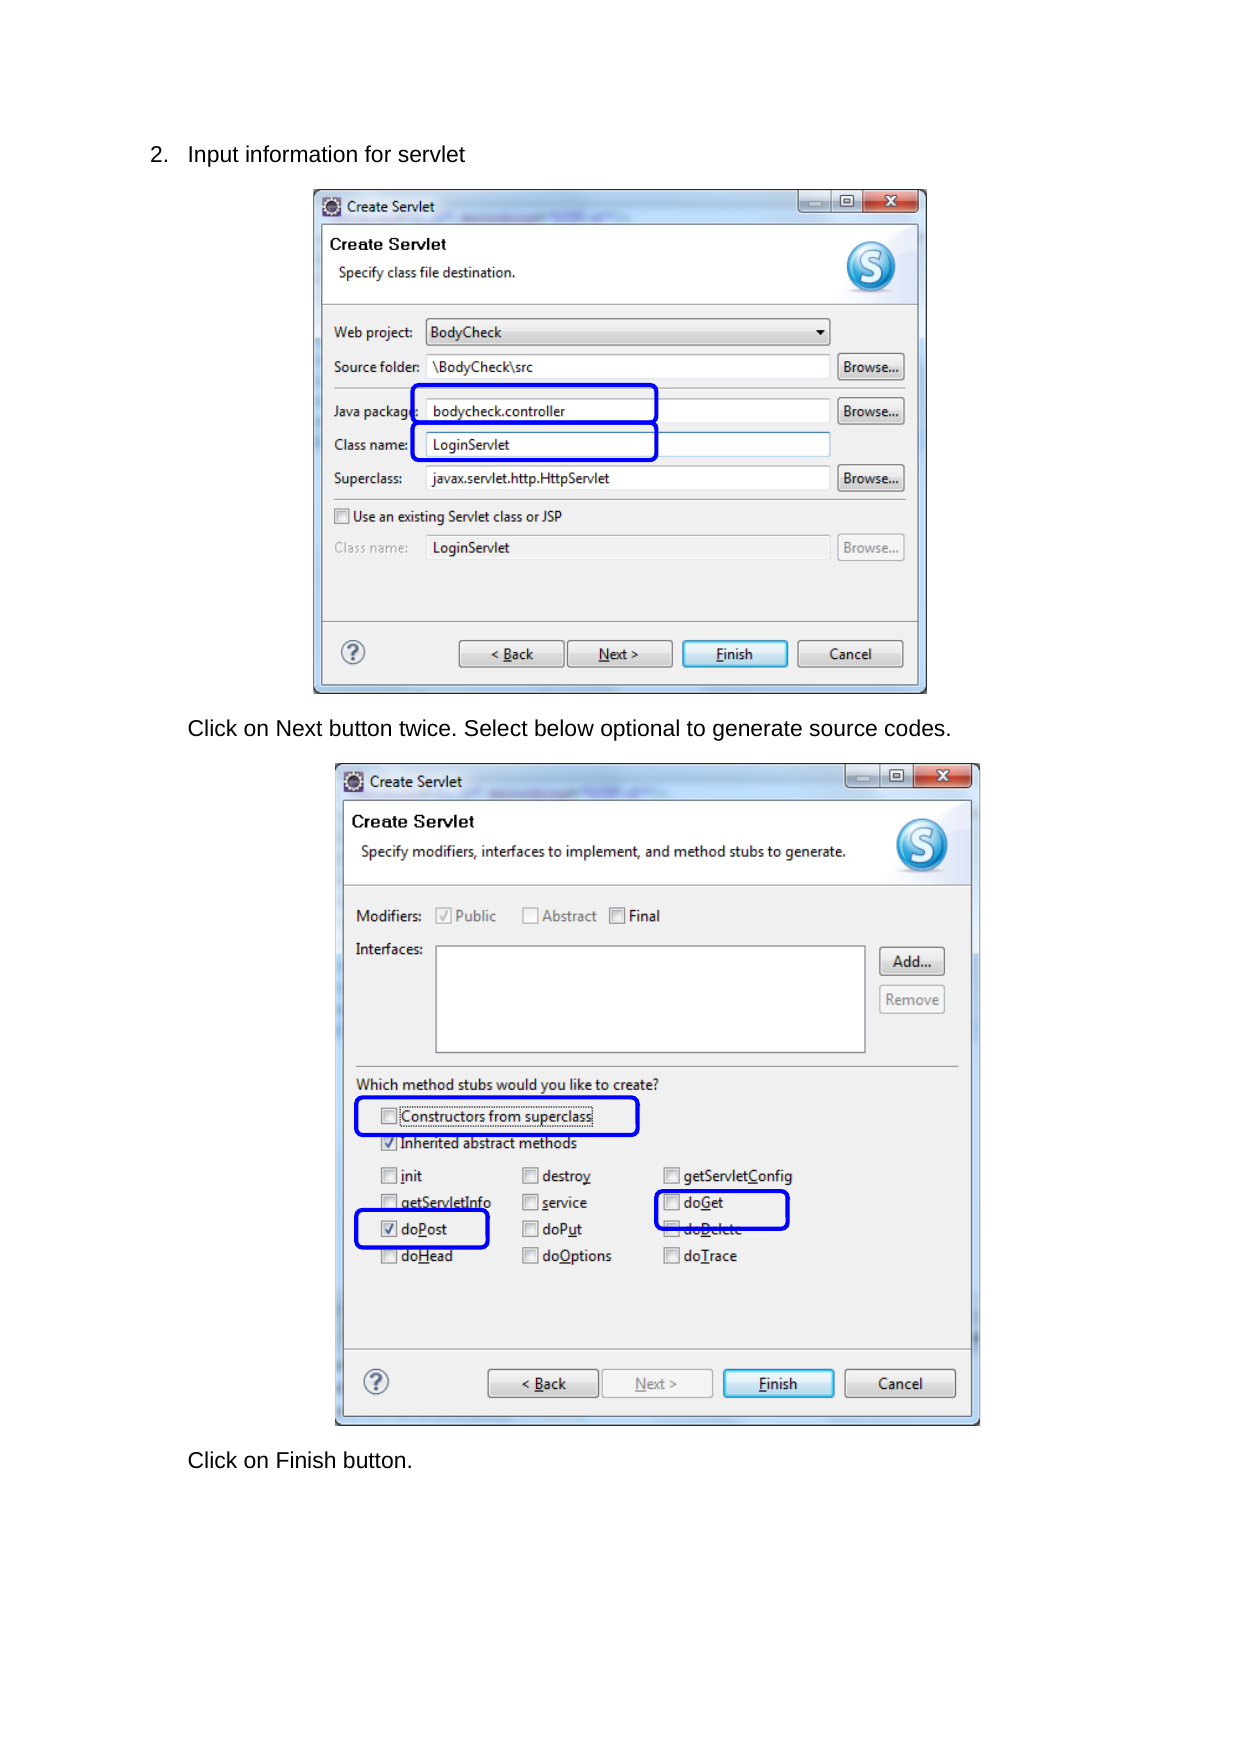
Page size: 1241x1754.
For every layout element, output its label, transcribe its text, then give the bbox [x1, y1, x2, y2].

text Click on Finish button. [187, 1447, 1128, 1473]
picture [335, 763, 981, 1426]
picture [313, 189, 927, 694]
subtitle Input information for servlet [150, 141, 1128, 168]
text Click on Next button twice. Select below optional to generate source codes. [187, 715, 1128, 742]
